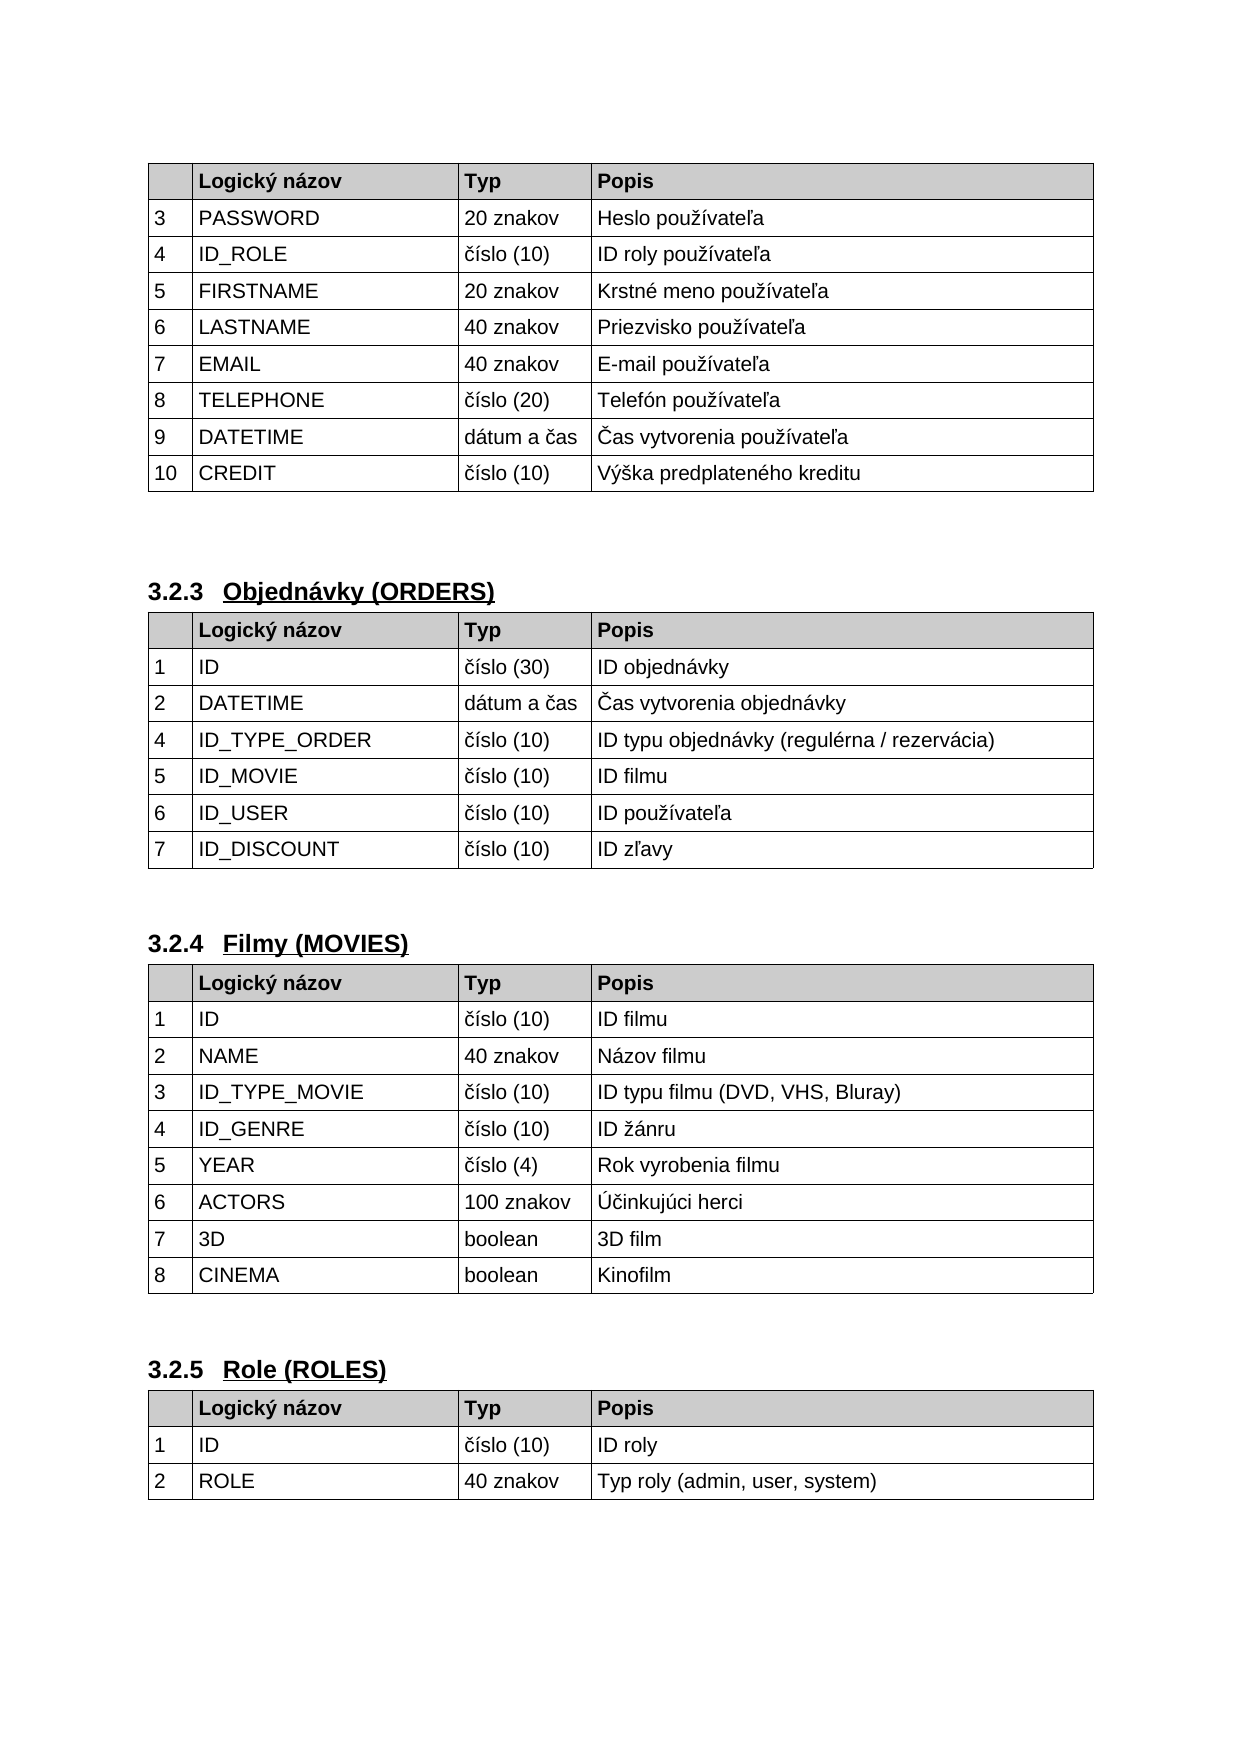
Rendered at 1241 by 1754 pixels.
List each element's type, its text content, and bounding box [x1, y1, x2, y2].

table_cell 20 znakov [459, 273, 591, 309]
table_cell Účinkujúci herci [592, 1185, 1093, 1220]
table_cell 3D film [592, 1221, 1093, 1257]
table_cell 3 [149, 1075, 192, 1110]
table_cell 8 [149, 383, 192, 418]
table_cell ID_GENRE [193, 1111, 458, 1147]
table_cell ID [193, 649, 458, 685]
table_cell EMAIL [193, 346, 458, 382]
table_cell Typ roly (admin, user, system) [592, 1464, 1093, 1499]
table_cell 40 znakov [459, 1464, 591, 1499]
table_cell 100 znakov [459, 1185, 591, 1220]
table_cell číslo (10) [459, 759, 591, 794]
table_cell LASTNAME [193, 310, 458, 345]
table_cell ID_TYPE_MOVIE [193, 1075, 458, 1110]
table_cell CINEMA [193, 1258, 458, 1293]
table_header Popis [592, 965, 1093, 1001]
table_cell Kinofilm [592, 1258, 1093, 1293]
table_cell ID_DISCOUNT [193, 832, 458, 867]
table_cell ID používateľa [592, 795, 1093, 831]
table_cell 2 [149, 1464, 192, 1499]
table_cell ID_USER [193, 795, 458, 831]
table_cell ID objednávky [592, 649, 1093, 685]
table_header Typ [459, 164, 591, 199]
table_cell ACTORS [193, 1185, 458, 1220]
table_cell 5 [149, 759, 192, 794]
table_header [149, 613, 192, 648]
table_cell DATETIME [193, 686, 458, 721]
table_cell 7 [149, 346, 192, 382]
table_cell 1 [149, 1002, 192, 1037]
table_header Popis [592, 164, 1093, 199]
table_header [149, 965, 192, 1001]
table_cell ID roly používateľa [592, 237, 1093, 272]
table_cell 2 [149, 686, 192, 721]
table_cell 4 [149, 722, 192, 758]
table_cell Rok vyrobenia filmu [592, 1148, 1093, 1183]
table_header Typ [459, 965, 591, 1001]
table_header Logický názov [193, 164, 458, 199]
table_cell boolean [459, 1221, 591, 1257]
table_header Logický názov [193, 613, 458, 648]
subtitle Filmy (MOVIES) [148, 929, 1092, 958]
table_cell číslo (30) [459, 649, 591, 685]
table_cell boolean [459, 1258, 591, 1293]
table_cell 2 [149, 1038, 192, 1074]
table_cell FIRSTNAME [193, 273, 458, 309]
table_cell číslo (10) [459, 456, 591, 491]
table_header Typ [459, 1391, 591, 1426]
table_cell ID zľavy [592, 832, 1093, 867]
table_cell číslo (10) [459, 795, 591, 831]
table_cell ID_MOVIE [193, 759, 458, 794]
table_cell 20 znakov [459, 200, 591, 236]
table_cell YEAR [193, 1148, 458, 1183]
table_cell číslo (20) [459, 383, 591, 418]
table_cell 3 [149, 200, 192, 236]
table_cell číslo (10) [459, 832, 591, 867]
table_cell Priezvisko používateľa [592, 310, 1093, 345]
table_cell Čas vytvorenia objednávky [592, 686, 1093, 721]
table_cell 40 znakov [459, 1038, 591, 1074]
table_cell 3D [193, 1221, 458, 1257]
subtitle Role (ROLES) [148, 1355, 1092, 1383]
table_cell 5 [149, 1148, 192, 1183]
table_cell ID typu filmu (DVD, VHS, Bluray) [592, 1075, 1093, 1110]
table_cell Čas vytvorenia používateľa [592, 419, 1093, 455]
table_header Typ [459, 613, 591, 648]
table_cell 10 [149, 456, 192, 491]
table_cell ID filmu [592, 759, 1093, 794]
table_cell 7 [149, 832, 192, 867]
table_cell Heslo používateľa [592, 200, 1093, 236]
table_cell Výška predplateného kreditu [592, 456, 1093, 491]
table_cell E-mail používateľa [592, 346, 1093, 382]
table_cell ID žánru [592, 1111, 1093, 1147]
table_cell 4 [149, 1111, 192, 1147]
table_cell ID roly [592, 1427, 1093, 1463]
table_cell číslo (10) [459, 1075, 591, 1110]
table_cell 40 znakov [459, 346, 591, 382]
table_cell ID [193, 1002, 458, 1037]
table_cell číslo (10) [459, 237, 591, 272]
table_header Logický názov [193, 1391, 458, 1426]
table_cell Názov filmu [592, 1038, 1093, 1074]
table_cell 1 [149, 649, 192, 685]
table_cell ID typu objednávky (regulérna / rezervácia) [592, 722, 1093, 758]
table_cell CREDIT [193, 456, 458, 491]
table_header Popis [592, 1391, 1093, 1426]
table_cell ID filmu [592, 1002, 1093, 1037]
subtitle Objednávky (ORDERS) [148, 577, 1092, 605]
table_cell 5 [149, 273, 192, 309]
table_cell 4 [149, 237, 192, 272]
table_cell ID_ROLE [193, 237, 458, 272]
table_cell 40 znakov [459, 310, 591, 345]
table_cell TELEPHONE [193, 383, 458, 418]
table_cell 6 [149, 795, 192, 831]
table_cell ROLE [193, 1464, 458, 1499]
table_cell číslo (10) [459, 1427, 591, 1463]
table_cell 1 [149, 1427, 192, 1463]
table_cell 6 [149, 1185, 192, 1220]
table_cell Telefón používateľa [592, 383, 1093, 418]
table_cell dátum a čas [459, 686, 591, 721]
table_cell ID_TYPE_ORDER [193, 722, 458, 758]
table_header [149, 1391, 192, 1426]
table_header Popis [592, 613, 1093, 648]
table_cell PASSWORD [193, 200, 458, 236]
table_cell 9 [149, 419, 192, 455]
table_cell ID [193, 1427, 458, 1463]
table_cell číslo (10) [459, 1002, 591, 1037]
table_cell DATETIME [193, 419, 458, 455]
table_cell číslo (10) [459, 1111, 591, 1147]
table_cell Krstné meno používateľa [592, 273, 1093, 309]
table_header [149, 164, 192, 199]
table_cell 6 [149, 310, 192, 345]
table_cell číslo (4) [459, 1148, 591, 1183]
table_cell 7 [149, 1221, 192, 1257]
table_cell číslo (10) [459, 722, 591, 758]
table_cell dátum a čas [459, 419, 591, 455]
table_cell 8 [149, 1258, 192, 1293]
table_header Logický názov [193, 965, 458, 1001]
table_cell NAME [193, 1038, 458, 1074]
